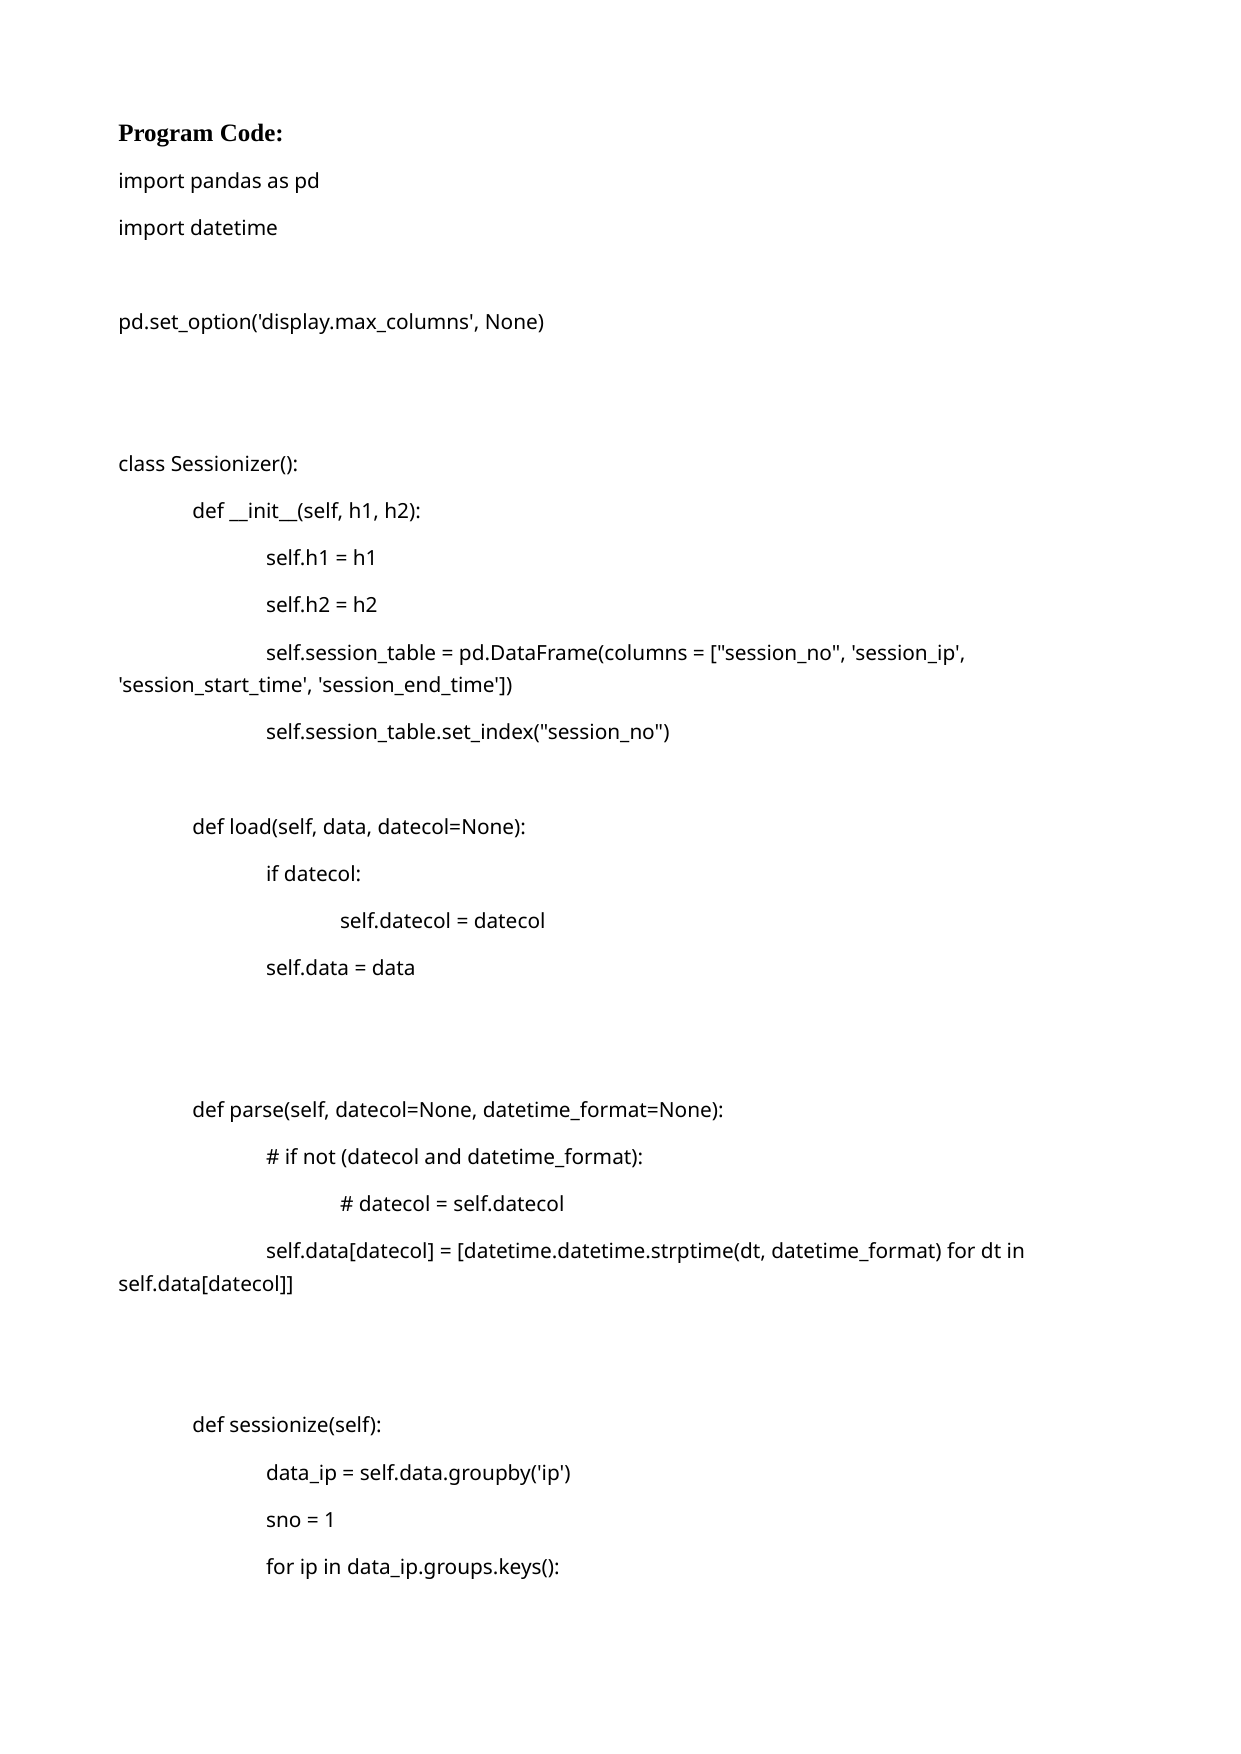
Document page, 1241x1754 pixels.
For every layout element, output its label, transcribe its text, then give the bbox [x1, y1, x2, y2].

text self.data[datecol] = [datetime.datetime.strptime(dt, datetime_format) for dt in self.data[datecol]] [118, 1236, 1122, 1297]
text for ip in data_ip.groups.keys(): [118, 1552, 1122, 1581]
text self.session_table.set_index("session_no") [118, 717, 1122, 746]
text self.h2 = h2 [118, 590, 1122, 619]
text self.h1 = h1 [118, 543, 1122, 572]
text data_ip = self.data.groupby('ip') [118, 1458, 1122, 1486]
text def __init__(self, h1, h2): [118, 496, 1122, 524]
text sno = 1 [118, 1505, 1122, 1533]
text class Sessionizer(): [118, 449, 1122, 477]
text import pandas as pd [118, 166, 1122, 194]
text Program Code: [118, 118, 1122, 147]
text def load(self, data, datecol=None): [118, 812, 1122, 840]
text # datecol = self.datecol [118, 1189, 1122, 1218]
text import datetime [118, 213, 1122, 241]
text self.data = data [118, 953, 1122, 982]
text # if not (datecol and datetime_format): [118, 1142, 1122, 1171]
text def parse(self, datecol=None, datetime_format=None): [118, 1095, 1122, 1123]
text pd.set_option('display.max_columns', None) [118, 307, 1122, 336]
text self.datecol = datecol [118, 906, 1122, 934]
text if datecol: [118, 859, 1122, 887]
text def sessionize(self): [118, 1411, 1122, 1439]
text self.session_table = pd.DataFrame(columns = ["session_no", 'session_ip', 'session_start_time', 'session_end_time']) [118, 638, 1122, 699]
